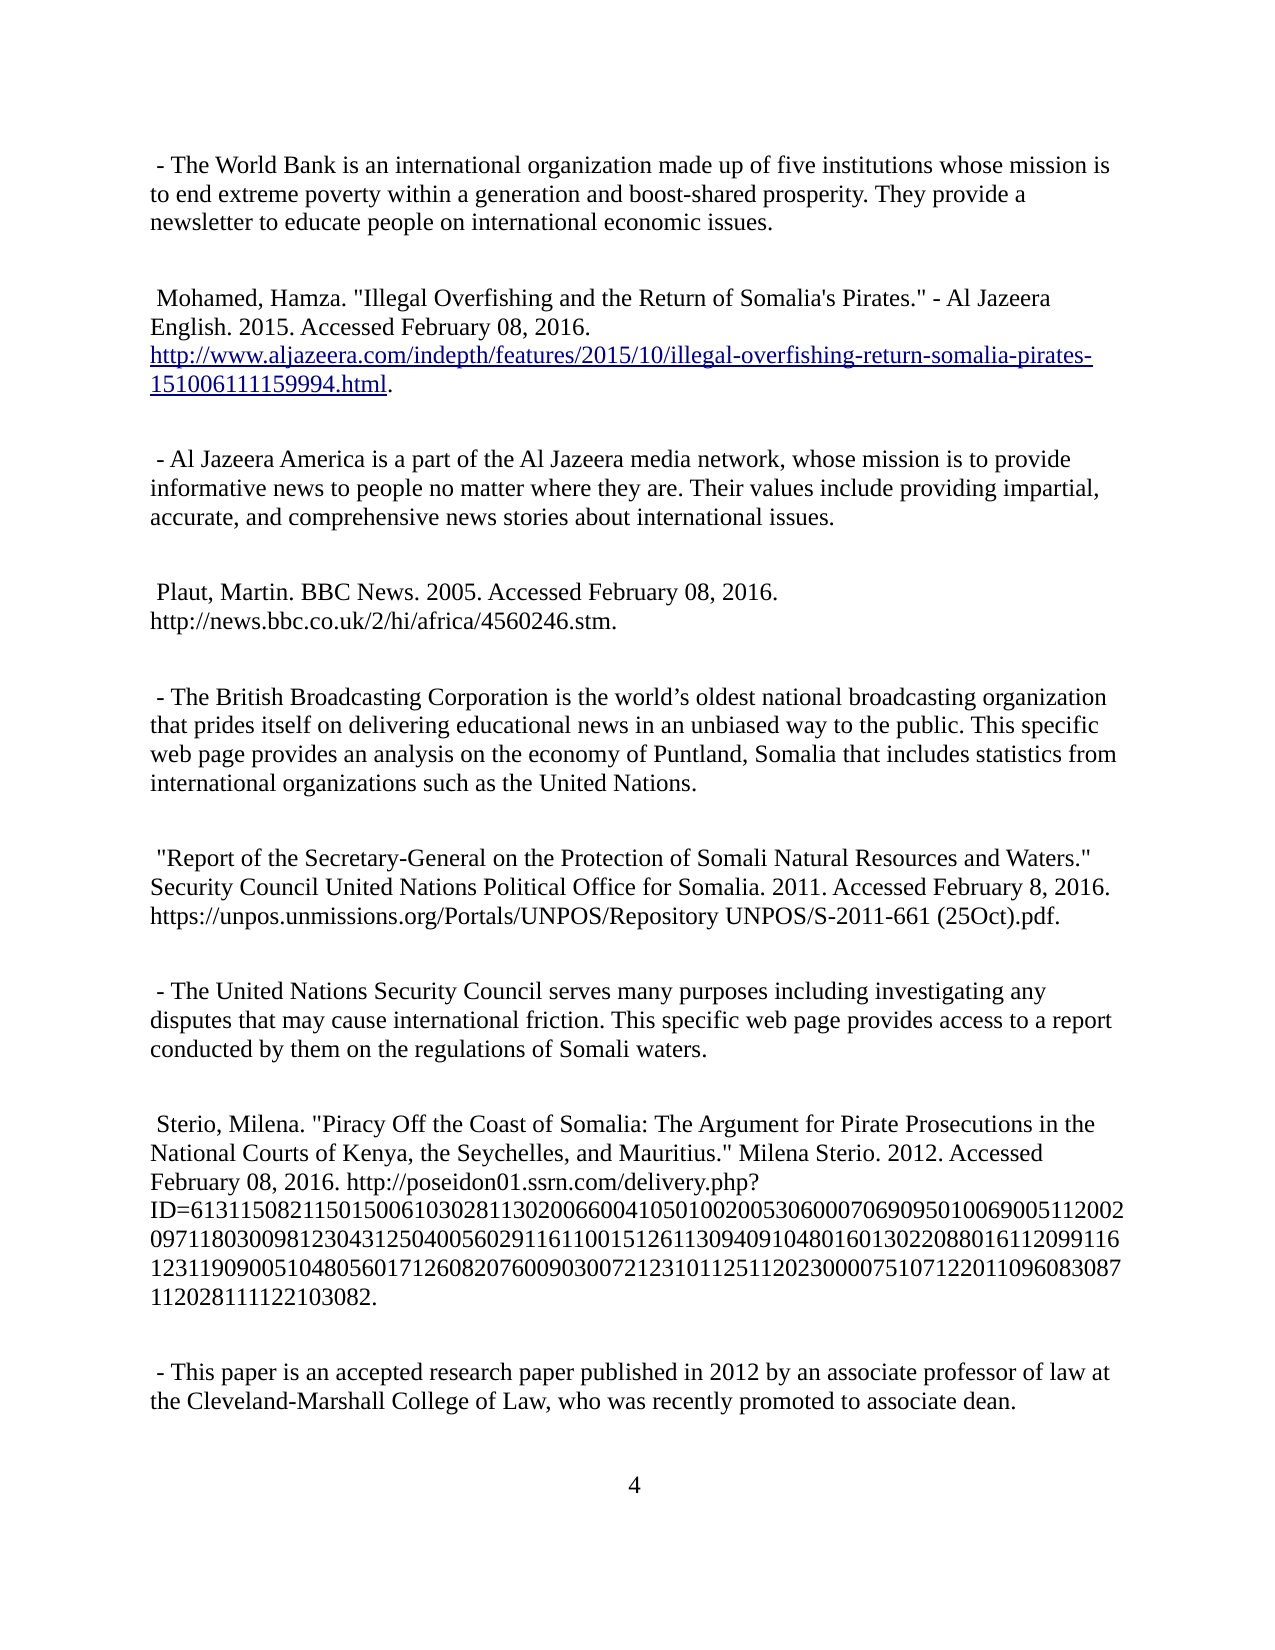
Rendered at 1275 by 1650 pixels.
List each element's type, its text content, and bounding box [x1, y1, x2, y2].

text - The British Broadcasting Corporation is the world’s oldest national broadcasting organization that prides itself on delivering educational news in an unbiased way to the public. This specific web page provides an analysis on the economy of Puntland, Somalia that includes statistics from international organizations such as the United Nations. [150, 653, 1125, 797]
text - The World Bank is an international organization made up of five institutions whose mission is to end extreme poverty within a generation and boost-shared prosperity. They provide a newsletter to educate people on international economic issues. [150, 150, 1125, 236]
text - This paper is an accepted research paper published in 2012 by an associate professor of law at the Cleveland-Marshall College of Law, who was recently promoted to associate dean. [150, 1328, 1125, 1414]
text "Report of the Secretary-General on the Protection of Somali Natural Resources and Waters." Security Council United Nations Political Office for Somalia. 2011. Accessed February 8, 2016. https://unpos.unmissions.org/Portals/UNPOS/Repository UNPOS/S-2011-661 (25Oct).pdf. [150, 814, 1125, 929]
text - The United Nations Security Council serves many purposes including investigating any disputes that may cause international friction. This specific web page provides access to a report conducted by them on the regulations of Somali waters. [150, 947, 1125, 1062]
text Plaut, Martin. BBC News. 2005. Accessed February 08, 2016. http://news.bbc.co.uk/2/hi/africa/4560246.stm. [150, 549, 1125, 635]
text Mohamed, Hamza. "Illegal Overfishing and the Return of Somalia's Pirates." - Al Jazeera English. 2015. Accessed February 08, 2016. http://www.aljazeera.com/indepth/features/2015/10/illegal-overfishing-return-somalia-pirates-151006111159994.html. [150, 254, 1125, 398]
text Sterio, Milena. "Piracy Off the Coast of Somalia: The Argument for Pirate Prosecutions in the National Courts of Kenya, the Seychelles, and Mauritius." Milena Sterio. 2012. Accessed February 08, 2016. http://poseidon01.ssrn.com/delivery.php?ID=613115082115015006103028113020066004105010020053060007069095010069005112002097118030098123043125040056029116110015126113094091048016013022088016112099116123119090051048056017126082076009030072123101125112023000075107122011096083087112028111122103082. [150, 1080, 1125, 1310]
text - Al Jazeera America is a part of the Al Jazeera media network, whose mission is to provide informative news to people no matter where they are. Their values include providing impartial, accurate, and comprehensive news stories about international issues. [150, 416, 1125, 531]
